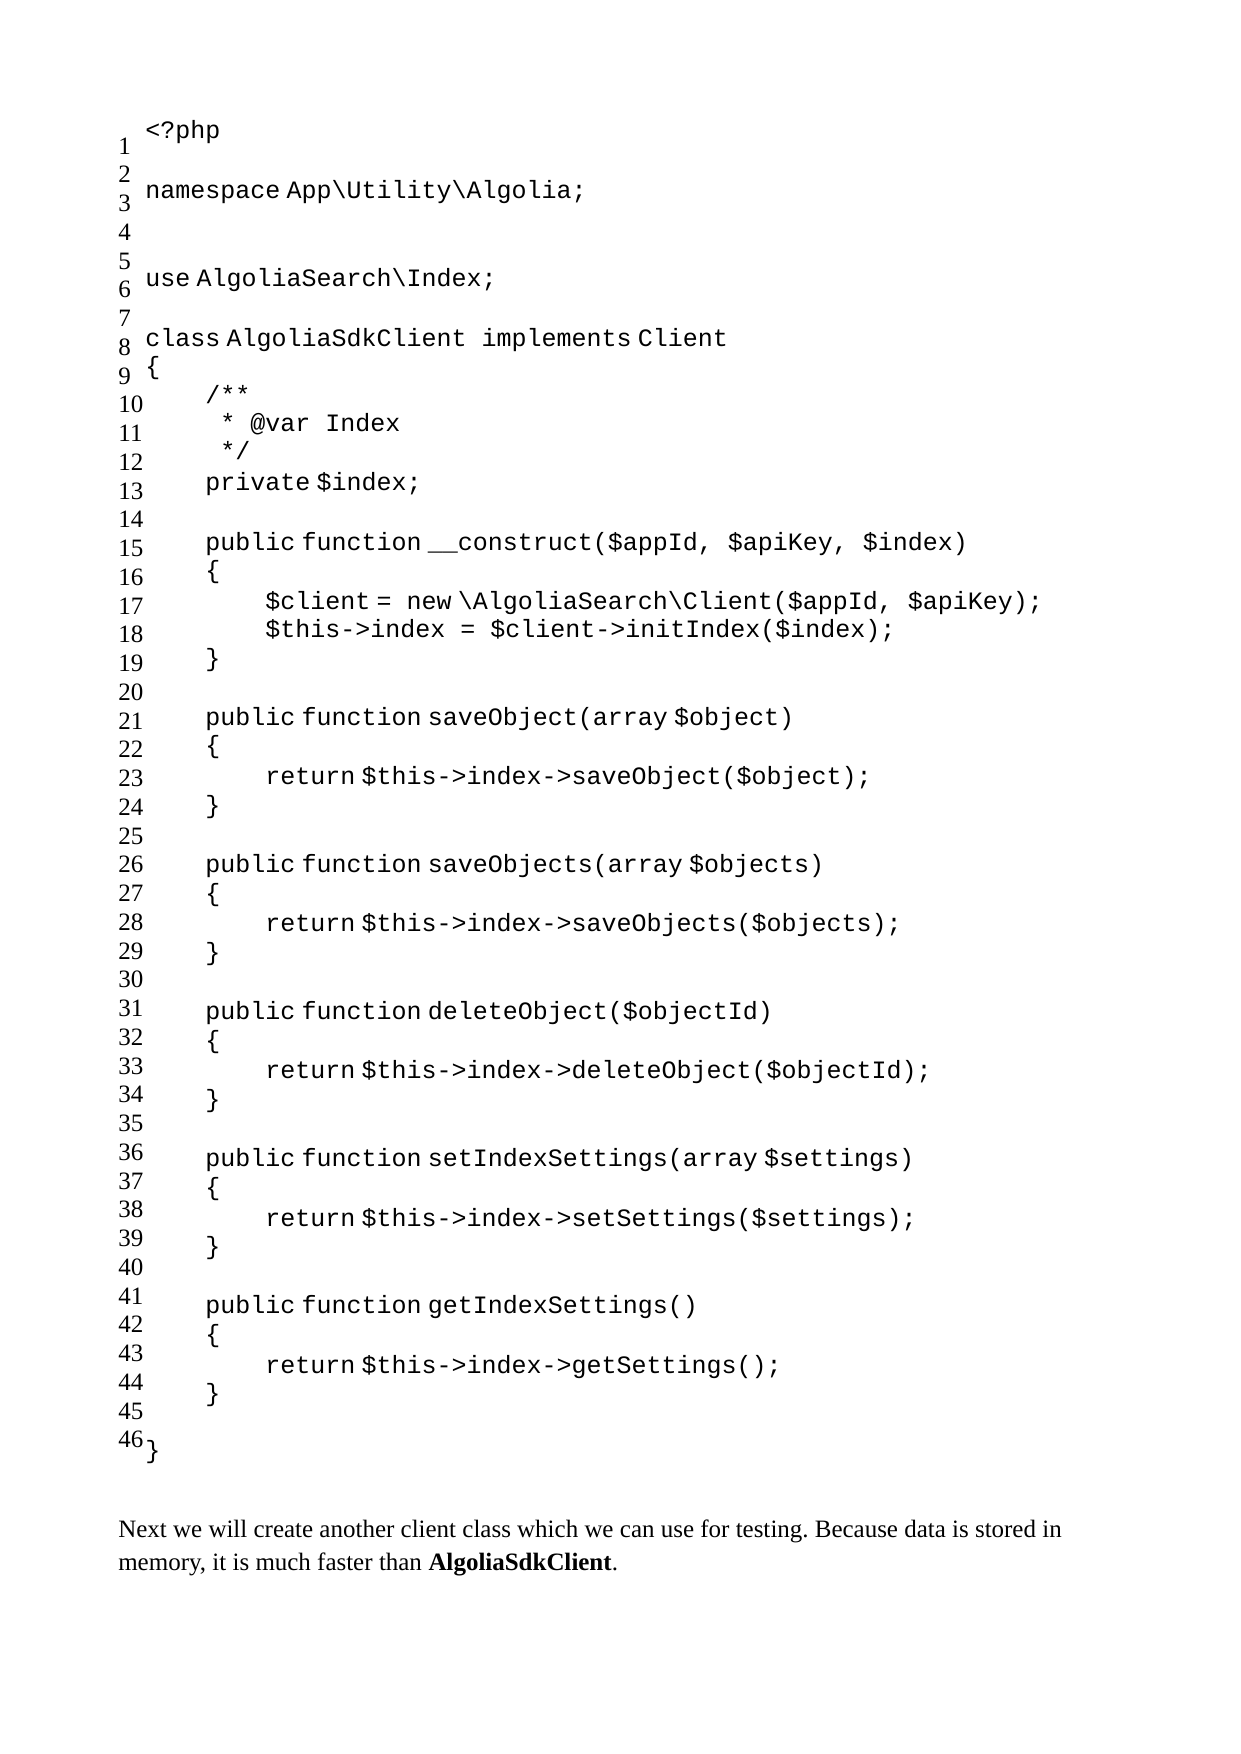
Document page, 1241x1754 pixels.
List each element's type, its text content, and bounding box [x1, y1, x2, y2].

table_header <?php namespace App\Utility\Algolia; use AlgoliaSearch\Index; class AlgoliaSdkClient implements Client { /** * @var Index */ private $index; public function __construct($appId, $apiKey, $index) { $client = new \AlgoliaSearch\Client($appId, $apiKey); $this->index = $client->initIndex($index); } public function saveObject(array $object) { return $this->index->saveObject($object); } public function saveObjects(array $objects) { return $this->index->saveObjects($objects); } public function deleteObject($objectId) { return $this->index->deleteObject($objectId); } public function setIndexSettings(array $settings) { return $this->index->setSettings($settings); } public function getIndexSettings() { return $this->index->getSettings(); } } [145, 118, 1056, 1466]
text Next we will create another client class which we can use for testing. Because data is stored in memory, it is much faster than AlgoliaSdkClient. [118, 1514, 1122, 1575]
table_header 1 2 3 4 5 6 7 8 9 10 11 12 13 14 15 16 17 18 19 20 21 22 23 24 25 26 27 28 29 30 31 32 33 34 35 36 37 38 39 40 41 42 43 44 45 46 [118, 118, 145, 1466]
